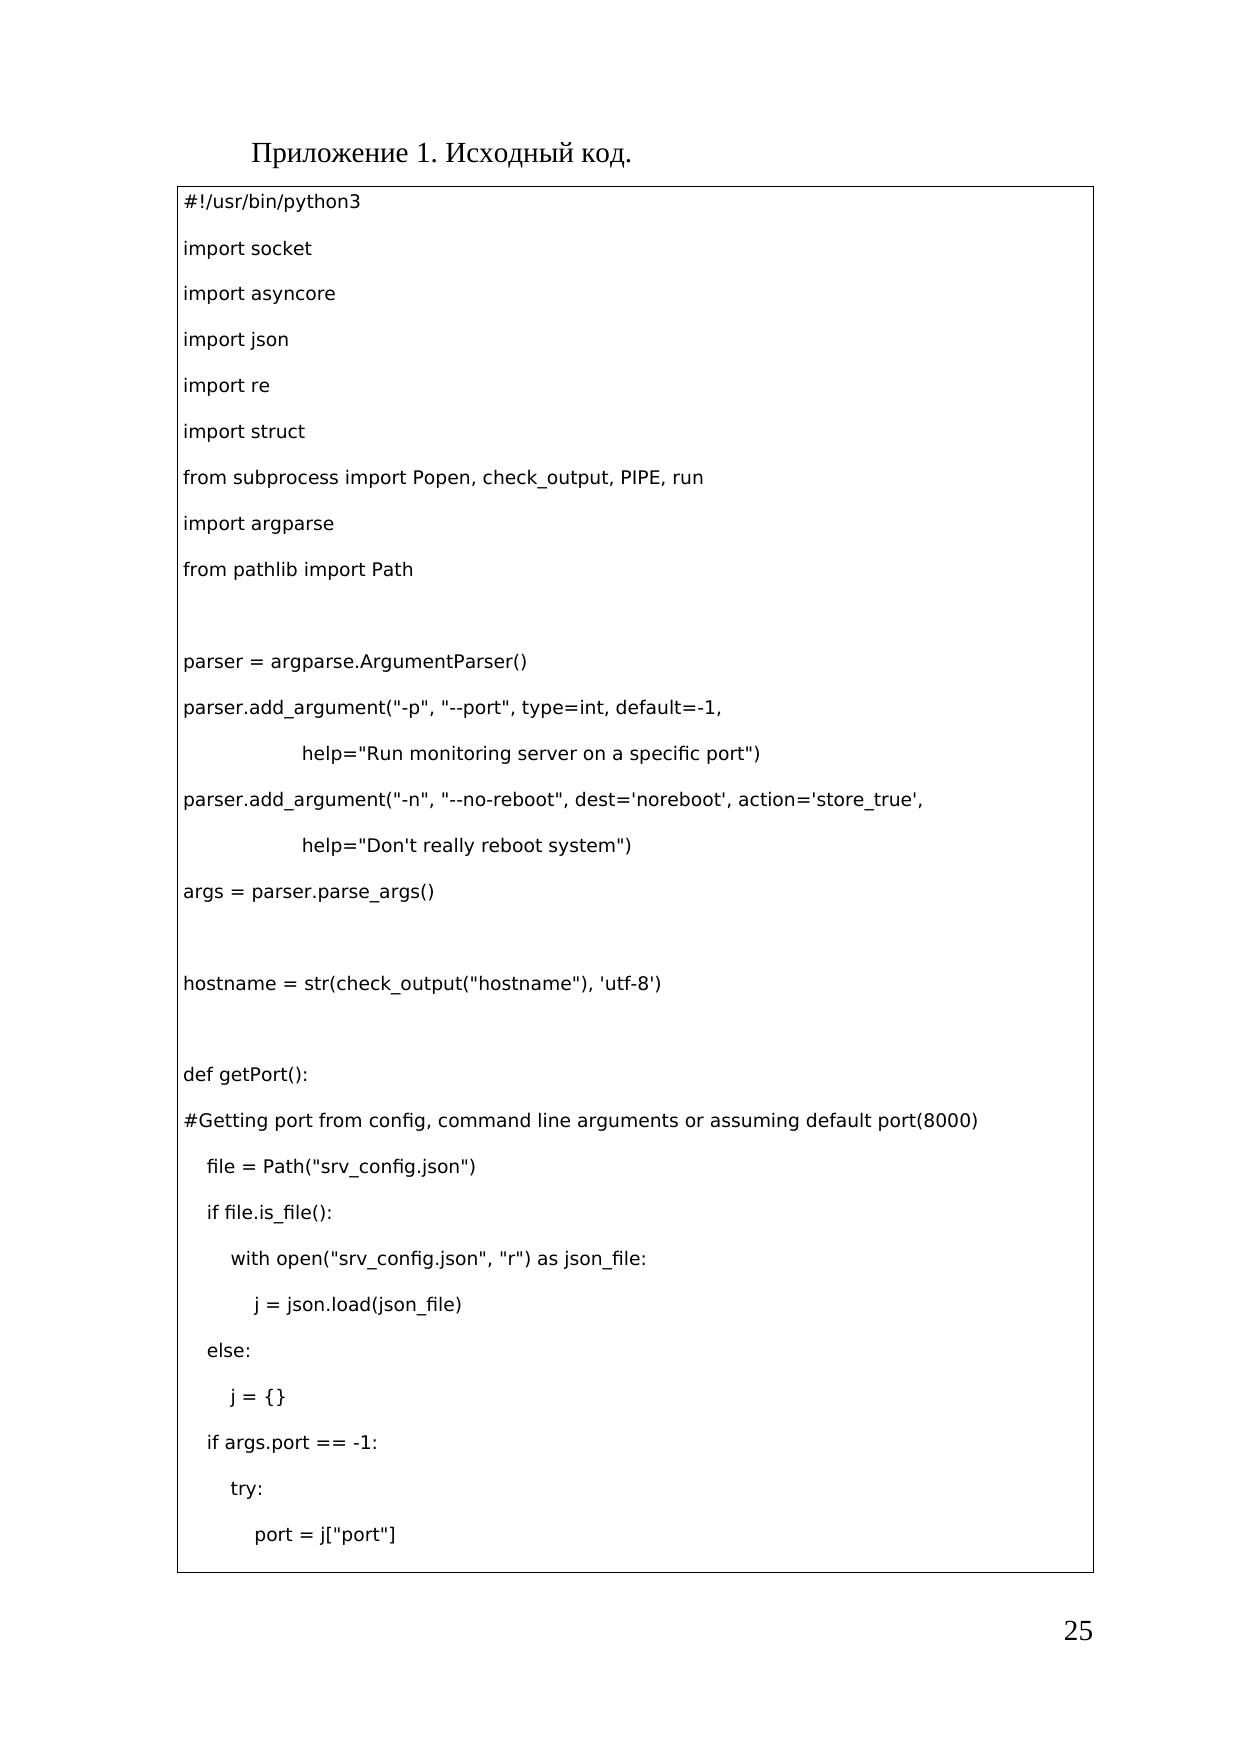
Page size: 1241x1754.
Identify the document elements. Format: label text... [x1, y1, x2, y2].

text Приложение 1. Исходный код. [177, 135, 1093, 169]
table_header #!/usr/bin/python3 import socket import asyncore import json import re import struct from subprocess import Popen, check_output, PIPE, run import argparse from pathlib import Path parser = argparse.ArgumentParser() parser.add_argument("-p", "--port", type=int, default=-1, help="Run monitoring server on a specific port") parser.add_argument("-n", "--no-reboot", dest='noreboot', action='store_true', help="Don't really reboot system") args = parser.parse_args() hostname = str(check_output("hostname"), 'utf-8') def getPort(): #Getting port from config, command line arguments or assuming default port(8000) file = Path("srv_config.json") if file.is_file(): with open("srv_config.json", "r") as json_file: j = json.load(json_file) else: j = {} if args.port == -1: try: port = j["port"] [178, 187, 1093, 1572]
